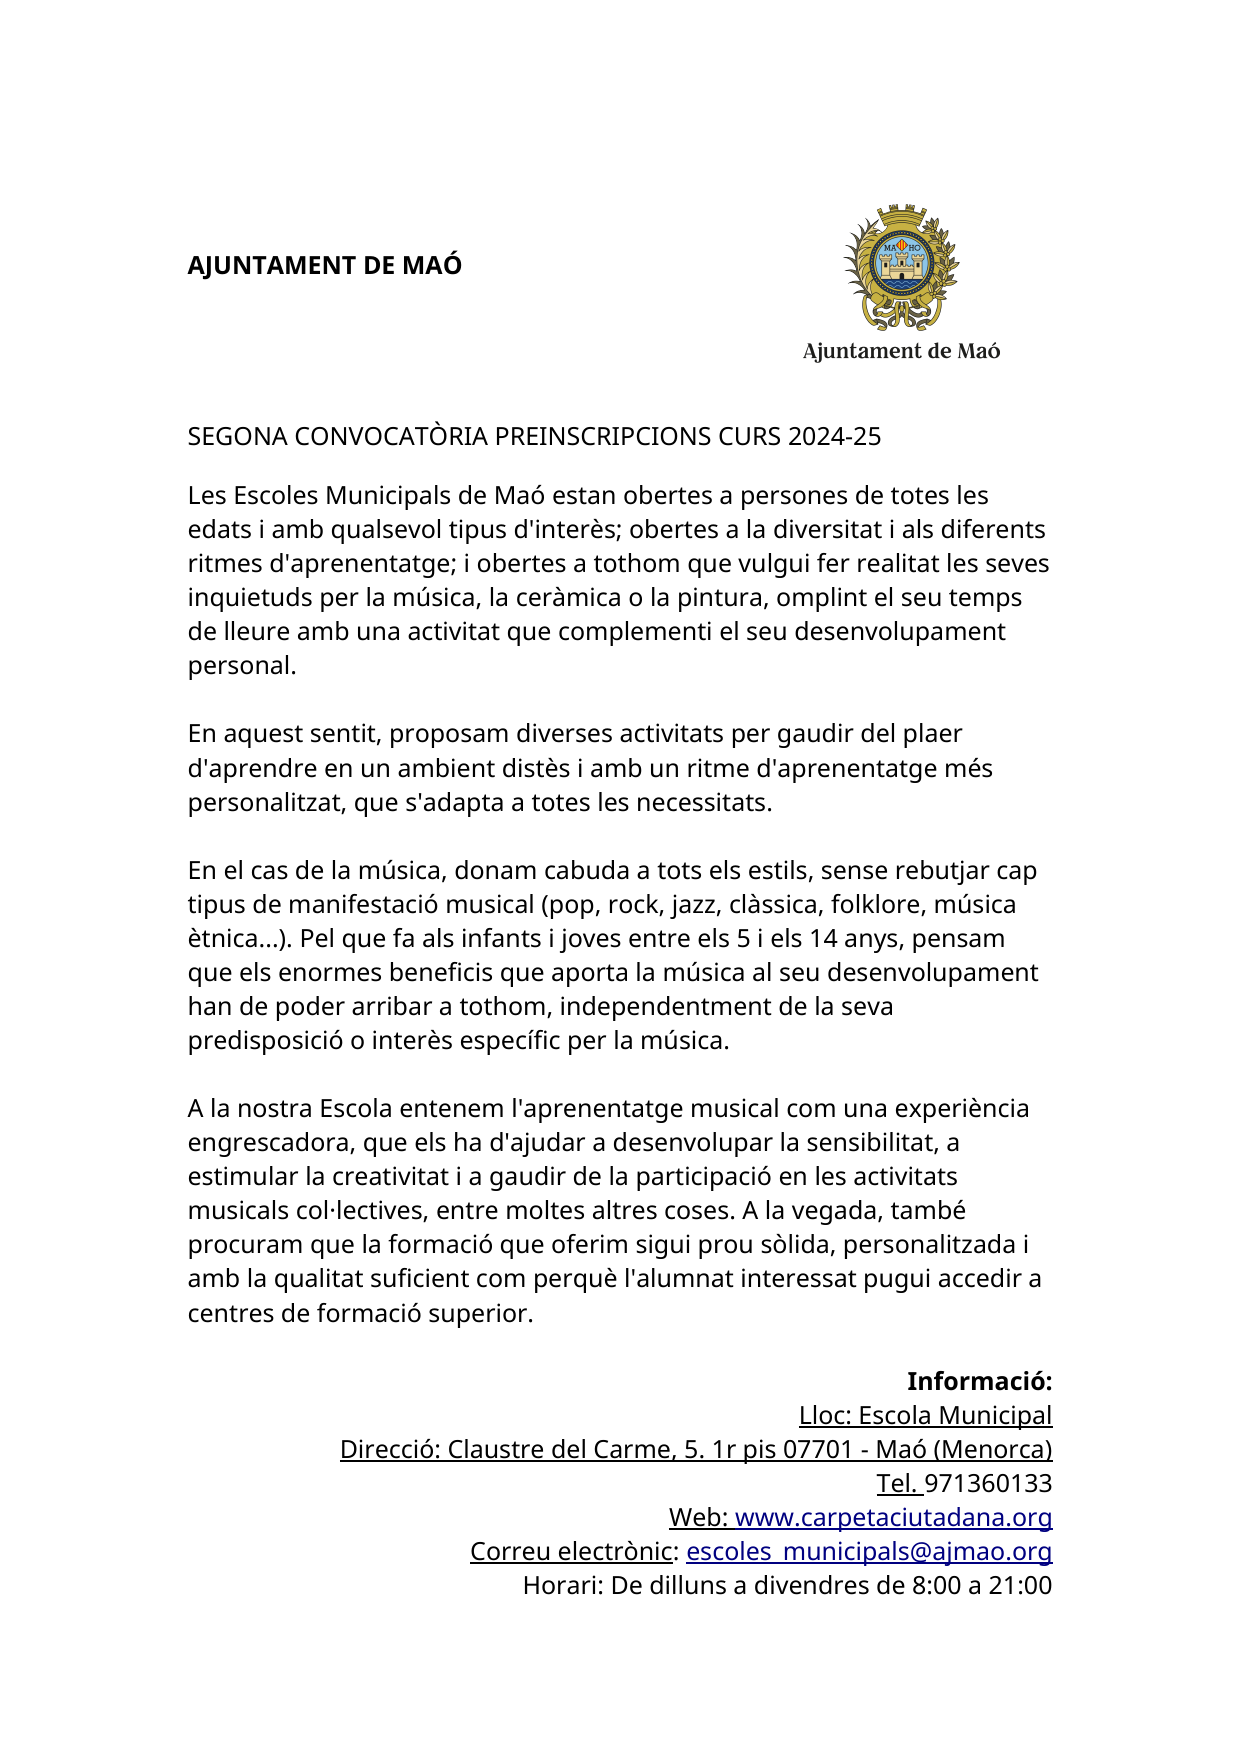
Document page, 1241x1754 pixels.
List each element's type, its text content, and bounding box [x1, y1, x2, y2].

text A la nostra Escola entenem l'aprenentatge musical com una experiència engrescadora, que els ha d'ajudar a desenvolupar la sensibilitat, a estimular la creativitat i a gaudir de la participació en les activitats musicals col·lectives, entre moltes altres coses. A la vegada, també procuram que la formació que oferim sigui prou sòlida, personalitzada i amb la qualitat suficient com perquè l'alumnat interessat pugui accedir a centres de formació superior. [187, 1091, 1053, 1329]
text Les Escoles Municipals de Maó estan obertes a persones de totes les edats i amb qualsevol tipus d'interès; obertes a la diversitat i als diferents ritmes d'aprenentatge; i obertes a tothom que vulgui fer realitat les seves inquietuds per la música, la ceràmica o la pintura, omplint el seu temps de lleure amb una activitat que complementi el seu desenvolupament personal. [187, 478, 1053, 682]
text Tel. 971360133 [187, 1466, 1053, 1499]
text Direcció: Claustre del Carme, 5. 1r pis 07701 - Maó (Menorca) [187, 1431, 1053, 1466]
text SEGONA CONVOCATÒRIA PREINSCRIPCIONS CURS 2024-25 [187, 418, 1053, 452]
text Web: www.carpetaciutadana.org [187, 1499, 1053, 1534]
text En el cas de la música, donam cabuda a tots els estils, sense rebutjar cap tipus de manifestació musical (pop, rock, jazz, clàssica, folklore, música ètnica...). Pel que fa als infants i joves entre els 5 i els 14 anys, pensam que els enormes beneficis que aporta la música al seu desenvolupament han de poder arribar a tothom, independentment de la seva predisposició o interès específic per la música. [187, 852, 1053, 1057]
text Horari: De dilluns a divendres de 8:00 a 21:00 [187, 1568, 1053, 1602]
text AJUNTAMENT DE MAÓ [187, 248, 1053, 282]
text Lloc: Escola Municipal [187, 1397, 1053, 1431]
text Informació: [187, 1363, 1053, 1397]
text Correu electrònic: escoles_municipals@ajmao.org [187, 1534, 1053, 1568]
text En aquest sentit, proposam diverses activitats per gaudir del plaer d'aprendre en un ambient distès i amb un ritme d'aprenentatge més personalitzat, que s'adapta a totes les necessitats. [187, 716, 1053, 818]
